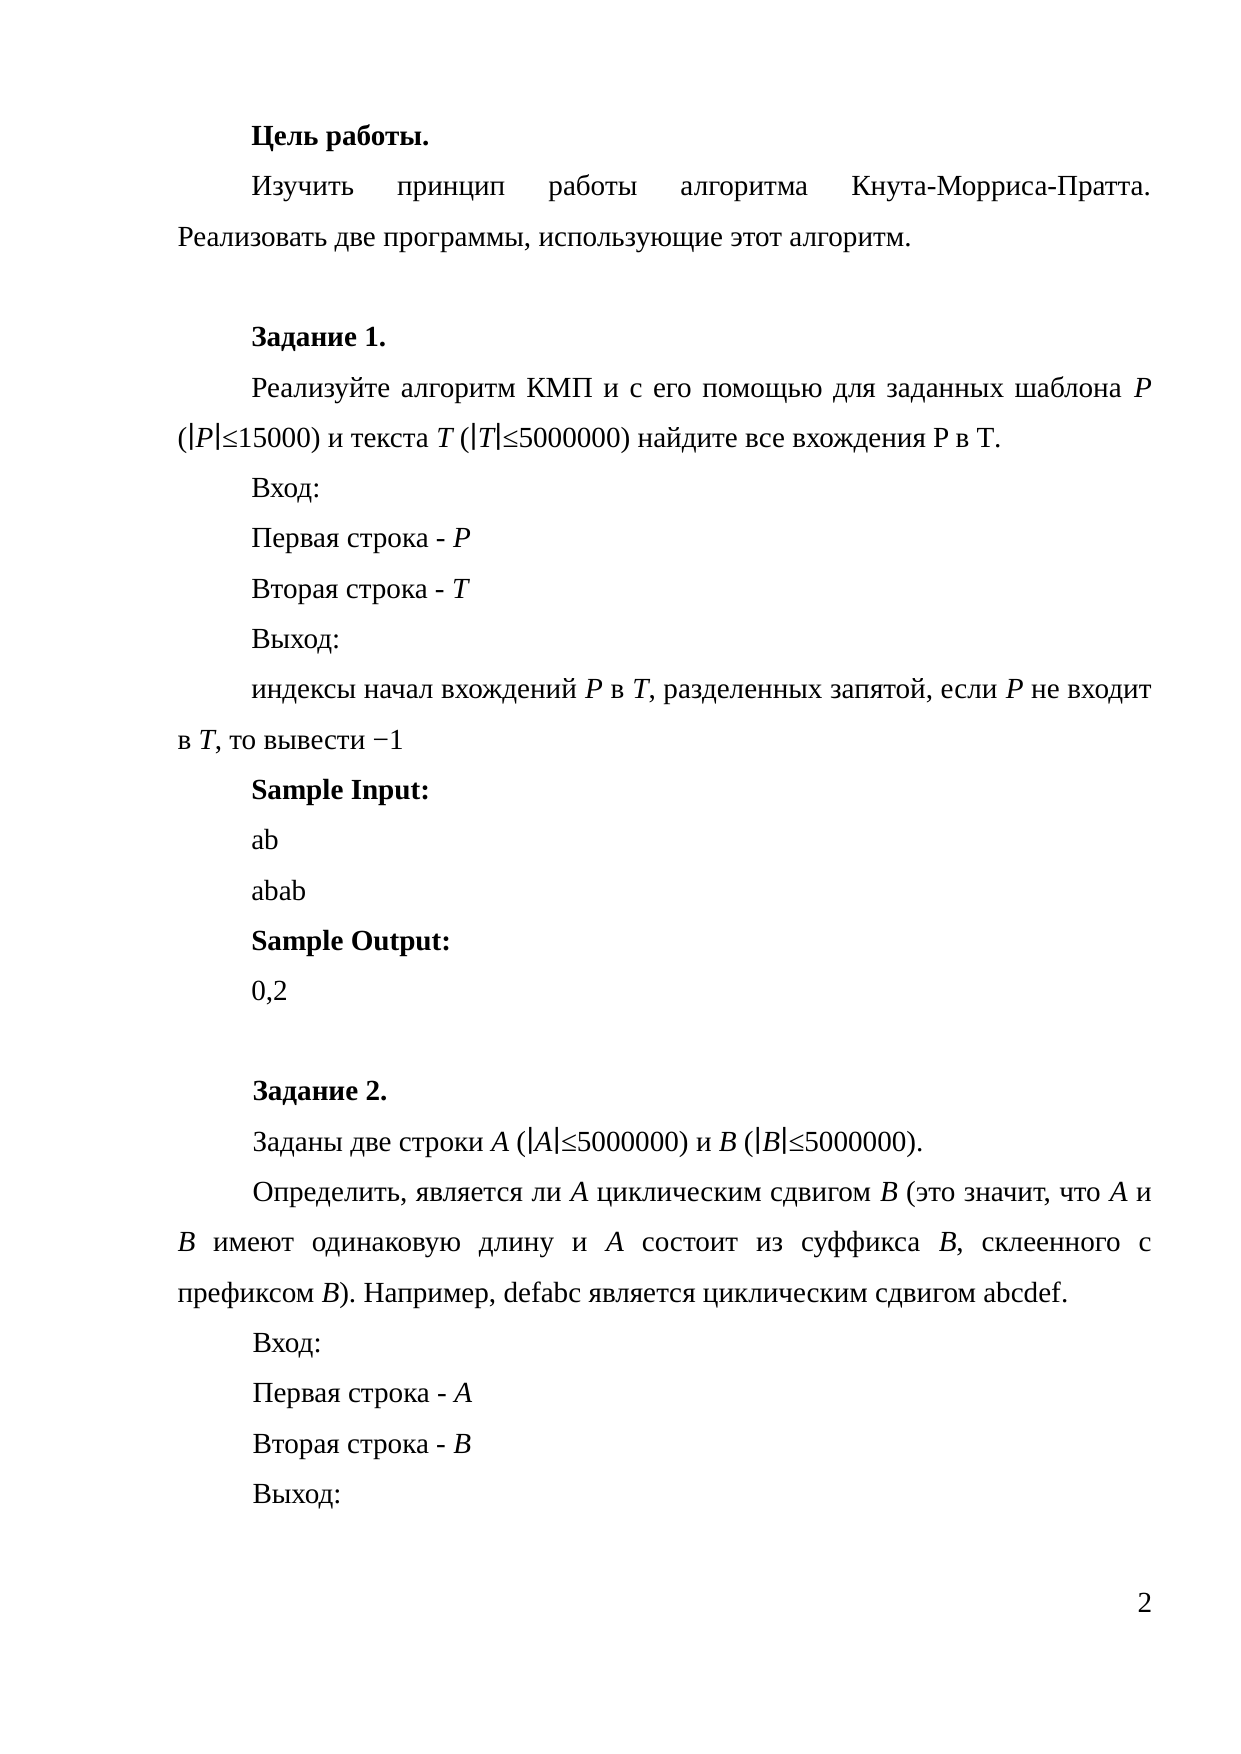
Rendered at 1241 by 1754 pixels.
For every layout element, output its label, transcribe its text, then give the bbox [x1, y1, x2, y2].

text Заданы две строки A (∣A∣≤5000000) и B (∣B∣≤5000000). [177, 1124, 1152, 1157]
text Первая строка - A [177, 1375, 1152, 1409]
text Вход: [177, 470, 1152, 504]
text индексы начал вхождений P в T, разделенных запятой, если P не входит в T, то вывести −1 [177, 672, 1152, 755]
text ab [177, 822, 1152, 856]
text Выход: [177, 621, 1152, 655]
text Первая строка - P [177, 521, 1152, 554]
text Выход: [177, 1476, 1152, 1509]
text Определить, является ли А циклическим сдвигом В (это значит, что А и В имеют одинаковую длину и А состоит из суффикса В, склеенного с префиксом В). Например, defabc является циклическим сдвигом abcdef. [177, 1174, 1152, 1308]
text Задание 2. [177, 1073, 1152, 1107]
text Реализуйте алгоритм КМП и с его помощью для заданных шаблона P (∣P∣≤15000) и текста T (∣T∣≤5000000) найдите все вхождения P в T. [177, 370, 1152, 453]
subtitle Цель работы. [177, 118, 1152, 152]
text Sample Input: [177, 772, 1152, 806]
text Изучить принцип работы алгоритма Кнута-Морриса-Пратта. Реализовать две программы, использующие этот алгоритм. [177, 168, 1152, 252]
text Sample Output: [177, 923, 1152, 957]
text Вторая строка - T [177, 571, 1152, 604]
text Вторая строка - B [177, 1426, 1152, 1459]
text Задание 1. [177, 319, 1152, 353]
text 0,2 [177, 973, 1152, 1007]
text Вход: [177, 1325, 1152, 1359]
text abab [177, 873, 1152, 906]
